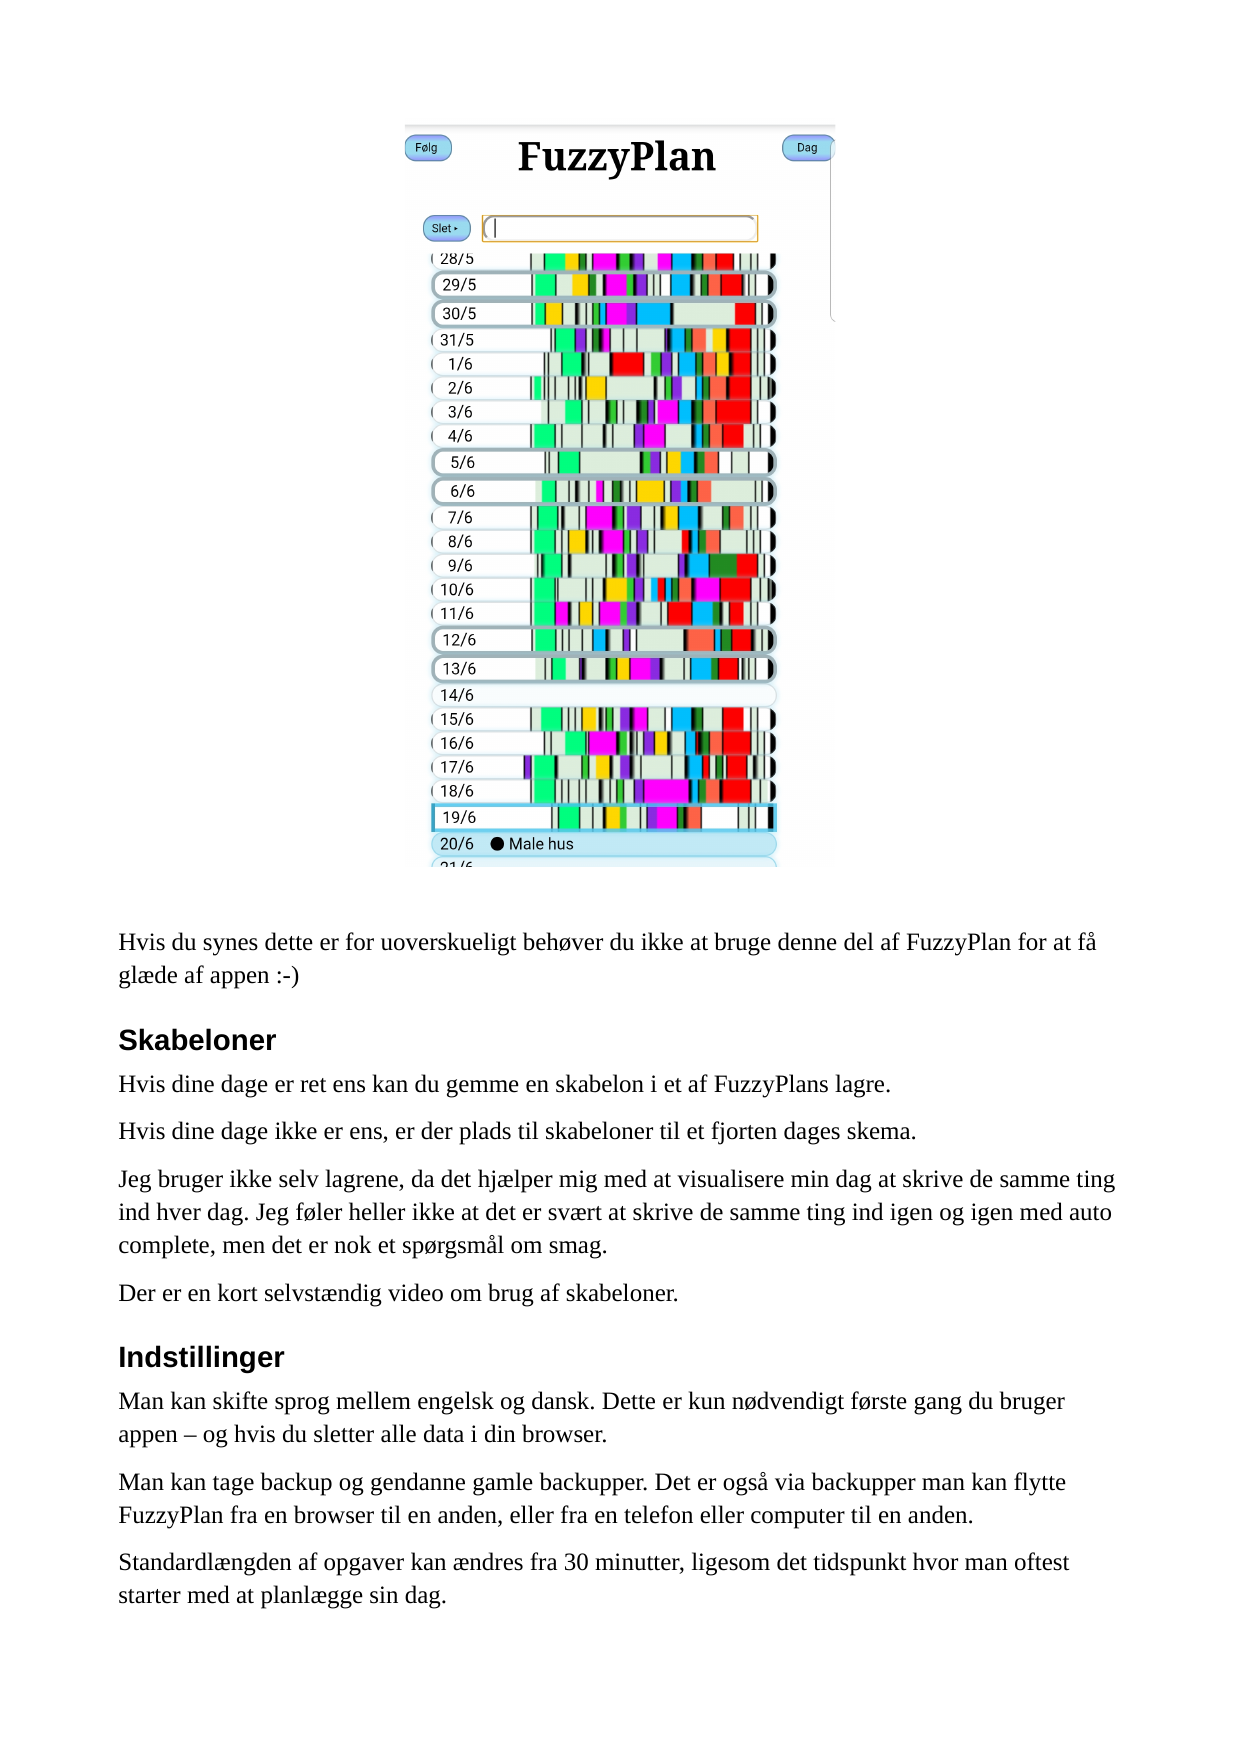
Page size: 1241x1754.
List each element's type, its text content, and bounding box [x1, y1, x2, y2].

picture [404, 118, 836, 867]
text Standardlængden af opgaver kan ændres fra 30 minutter, ligesom det tidspunkt hvor man oftest starter med at planlægge sin dag. [118, 1547, 1122, 1609]
text Jeg bruger ikke selv lagrene, da det hjælper mig med at visualisere min dag at skrive de samme ting ind hver dag. Jeg føler heller ikke at det er svært at skrive de samme ting ind igen og igen med auto complete, men det er nok et spørgsmål om smag. [118, 1164, 1122, 1259]
text Man kan tage backup og gendanne gamle backupper. Det er også via backupper man kan flytte FuzzyPlan fra en browser til en anden, eller fra en telefon eller computer til en anden. [118, 1467, 1122, 1528]
subtitle Skabeloner [118, 1023, 1122, 1056]
text Hvis dine dage er ret ens kan du gemme en skabelon i et af FuzzyPlans lagre. [118, 1069, 1122, 1098]
text Hvis du synes dette er for uoverskueligt behøver du ikke at bruge denne del af FuzzyPlan for at få glæde af appen :-) [118, 927, 1122, 989]
text Hvis dine dage ikke er ens, er der plads til skabeloner til et fjorten dages skema. [118, 1116, 1122, 1145]
text Der er en kort selvstændig video om brug af skabeloner. [118, 1278, 1122, 1306]
text Man kan skifte sprog mellem engelsk og dansk. Dette er kun nødvendigt første gang du bruger appen – og hvis du sletter alle data i din browser. [118, 1386, 1122, 1448]
subtitle Indstillinger [118, 1340, 1122, 1374]
